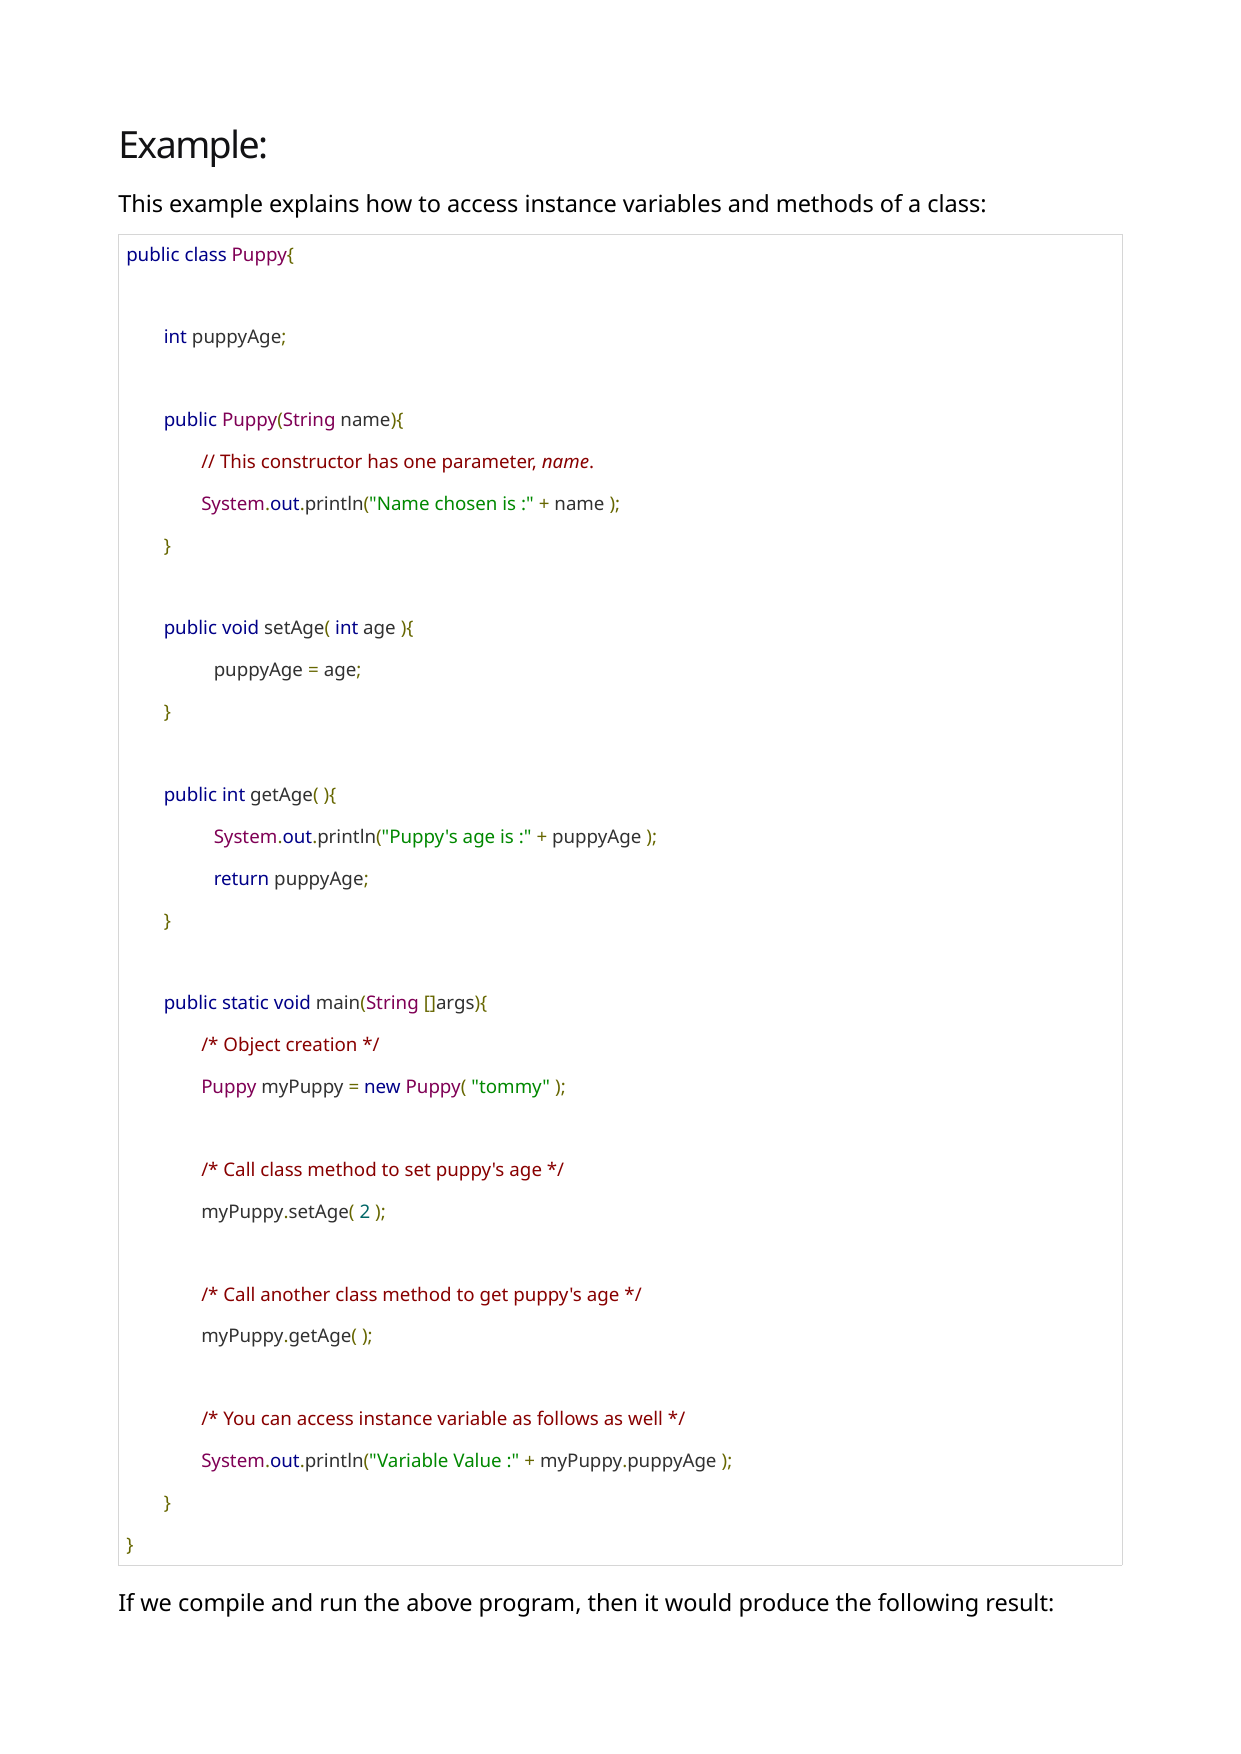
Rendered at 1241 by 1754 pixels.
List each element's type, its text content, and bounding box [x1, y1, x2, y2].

text public static void main(String []args){ [119, 982, 1122, 1016]
text If we compile and run the above program, then it would produce the following result: [118, 1580, 1122, 1618]
text myPuppy.getAge( ); [119, 1315, 1122, 1349]
text } [119, 1523, 1122, 1565]
text } [119, 691, 1122, 725]
text System.out.println("Name chosen is :" + name ); [119, 482, 1122, 516]
text System.out.println("Variable Value :" + myPuppy.puppyAge ); [119, 1439, 1122, 1474]
text myPuppy.setAge( 2 ); [119, 1190, 1122, 1224]
text Puppy myPuppy = new Puppy( "tommy" ); [119, 1066, 1122, 1100]
text } [119, 1481, 1122, 1516]
text puppyAge = age; [119, 649, 1122, 683]
text System.out.println("Puppy's age is :" + puppyAge ); [119, 815, 1122, 849]
text int puppyAge; [119, 316, 1122, 350]
text } [119, 524, 1122, 558]
text public class Puppy{ [119, 235, 1122, 267]
text /* Call class method to set puppy's age */ [119, 1148, 1122, 1183]
subtitle Example: [118, 118, 1122, 169]
text } [119, 899, 1122, 933]
text public void setAge( int age ){ [119, 607, 1122, 641]
text /* Object creation */ [119, 1024, 1122, 1058]
text /* You can access instance variable as follows as well */ [119, 1397, 1122, 1432]
text public int getAge( ){ [119, 773, 1122, 807]
text public Puppy(String name){ [119, 398, 1122, 432]
text This example explains how to access instance variables and methods of a class: [118, 182, 1122, 219]
text // This constructor has one parameter, name. [119, 440, 1122, 474]
text return puppyAge; [119, 857, 1122, 891]
text /* Call another class method to get puppy's age */ [119, 1273, 1122, 1307]
